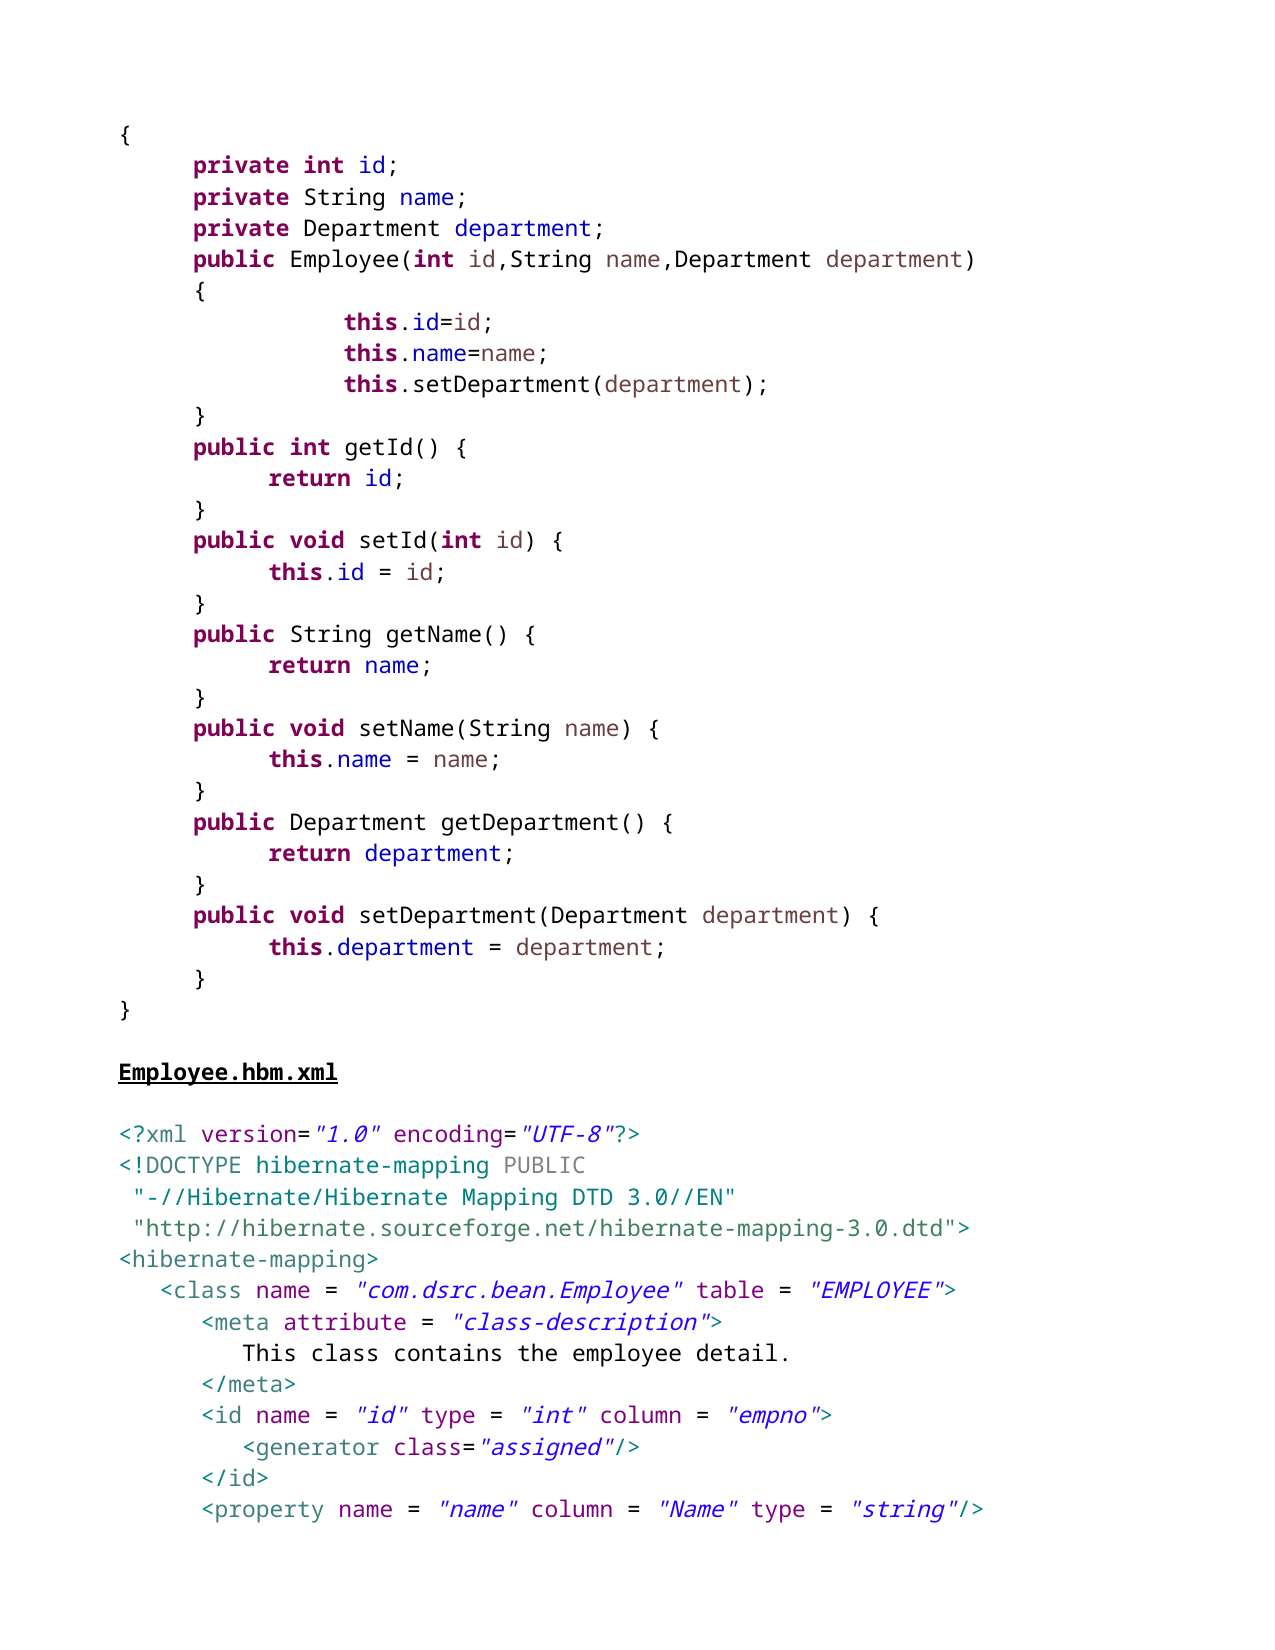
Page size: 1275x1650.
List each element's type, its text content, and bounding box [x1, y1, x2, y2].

text this.id = id; [118, 556, 1157, 587]
text public void setDepartment(Department department) { [118, 899, 1157, 931]
text public void setId(int id) { [118, 524, 1157, 556]
text } [118, 868, 1157, 899]
text <?xml version="1.0" encoding="UTF-8"?> [118, 1118, 1157, 1149]
text This class contains the employee detail. [118, 1337, 1157, 1368]
text return name; [118, 649, 1157, 681]
text } [118, 681, 1157, 712]
text public int getId() { [118, 431, 1157, 462]
text "http://hibernate.sourceforge.net/hibernate-mapping-3.0.dtd"> [118, 1212, 1157, 1243]
text } [118, 962, 1157, 993]
text "-//Hibernate/Hibernate Mapping DTD 3.0//EN" [118, 1181, 1157, 1212]
text <property name = "name" column = "Name" type = "string"/> [118, 1493, 1157, 1524]
text public Department getDepartment() { [118, 806, 1157, 837]
text } [118, 399, 1157, 431]
text public void setName(String name) { [118, 712, 1157, 743]
text <!DOCTYPE hibernate-mapping PUBLIC [118, 1149, 1157, 1181]
text private Department department; [118, 212, 1157, 243]
text return id; [118, 462, 1157, 493]
text } [118, 774, 1157, 806]
text private String name; [118, 181, 1157, 212]
text Employee.hbm.xml [118, 1056, 1157, 1087]
text { [118, 274, 1157, 306]
text <id name = "id" type = "int" column = "empno"> [118, 1399, 1157, 1431]
text <generator class="assigned"/> [118, 1431, 1157, 1462]
text this.id=id; [118, 306, 1157, 337]
text </id> [118, 1462, 1157, 1493]
text <hibernate-mapping> [118, 1243, 1157, 1274]
text { [118, 118, 1157, 149]
text return department; [118, 837, 1157, 868]
text this.name = name; [118, 743, 1157, 774]
text } [118, 993, 1157, 1024]
text </meta> [118, 1368, 1157, 1399]
text } [118, 587, 1157, 618]
text this.department = department; [118, 931, 1157, 962]
text <meta attribute = "class-description"> [118, 1306, 1157, 1337]
text } [118, 493, 1157, 524]
text <class name = "com.dsrc.bean.Employee" table = "EMPLOYEE"> [118, 1274, 1157, 1306]
text this.setDepartment(department); [118, 368, 1157, 399]
text private int id; [118, 149, 1157, 181]
text this.name=name; [118, 337, 1157, 368]
text public Employee(int id,String name,Department department) [118, 243, 1157, 274]
text public String getName() { [118, 618, 1157, 649]
